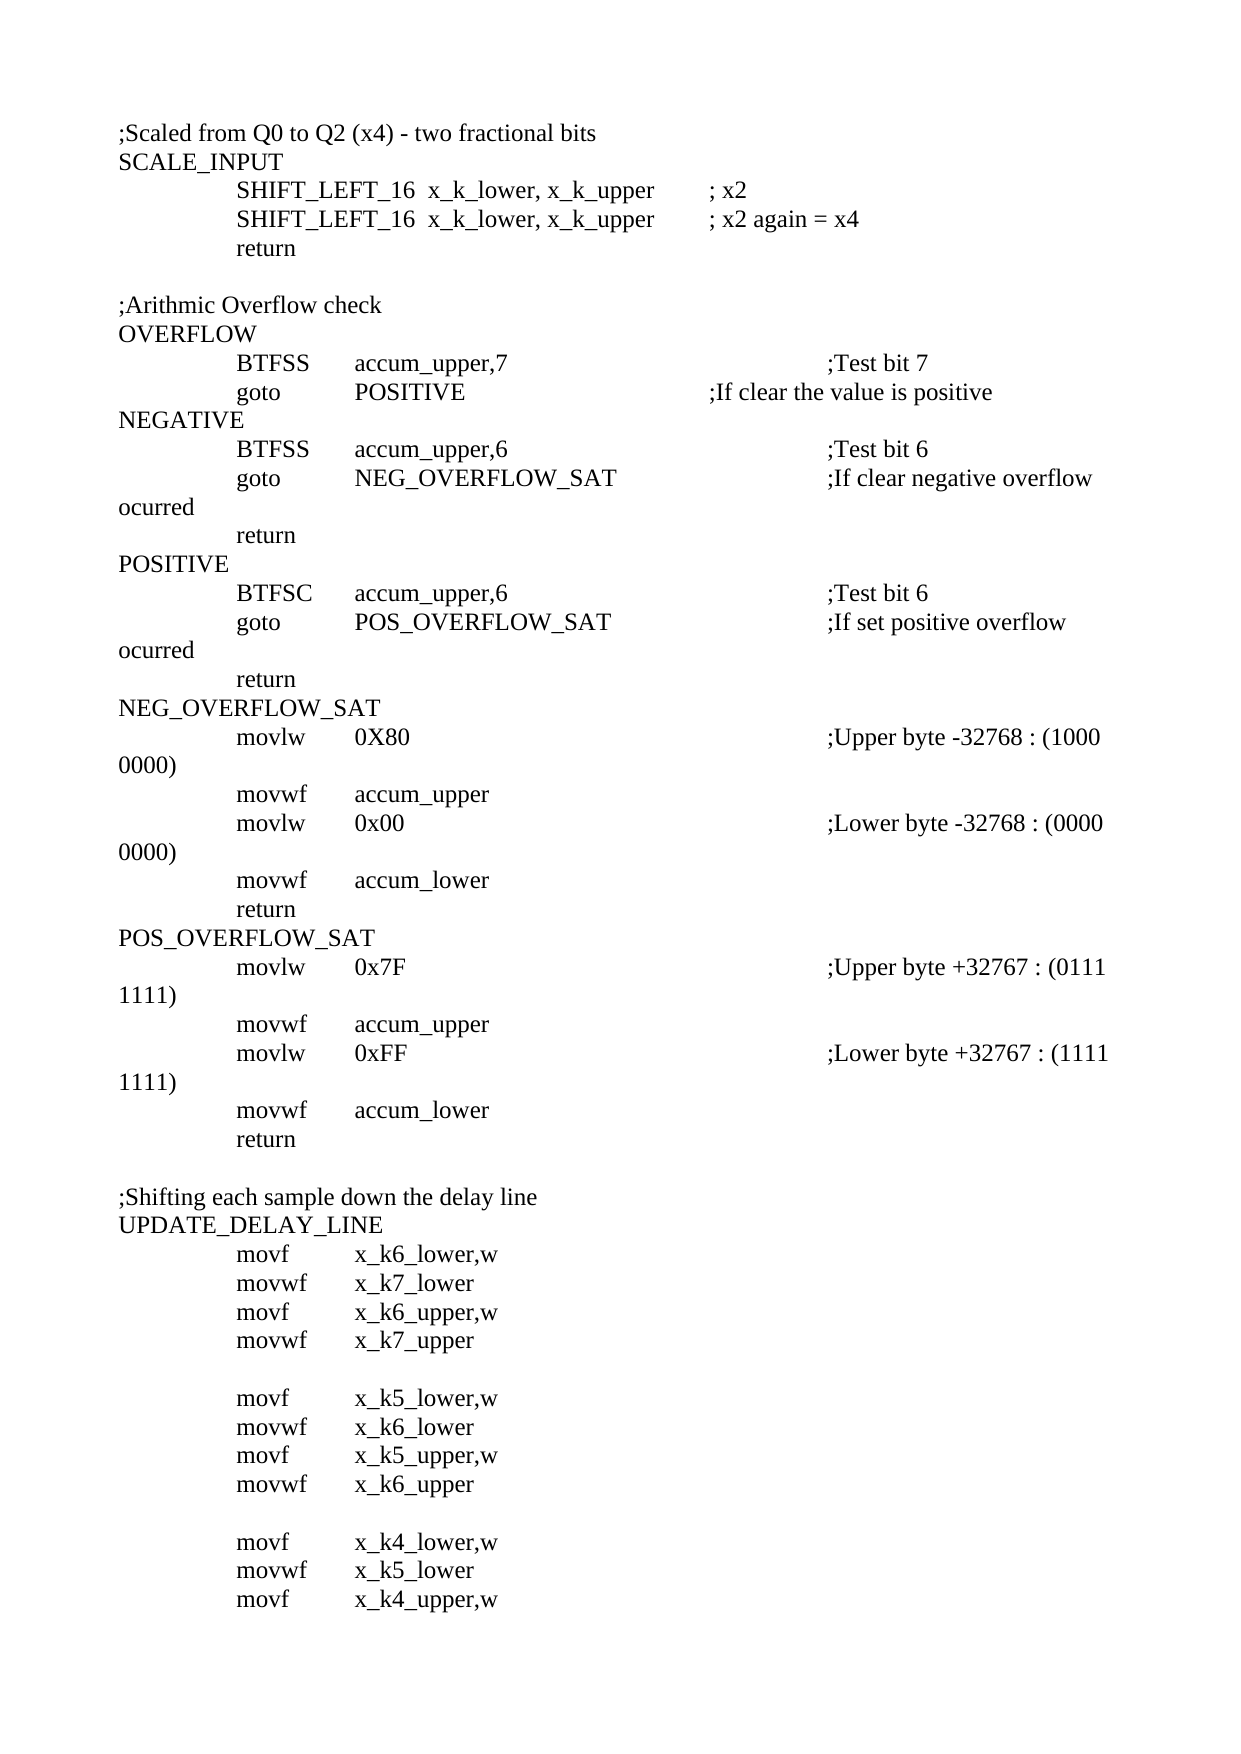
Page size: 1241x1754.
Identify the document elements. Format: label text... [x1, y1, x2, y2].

text BTFSC accum_upper,6 ;Test bit 6 [118, 578, 1122, 607]
text movwf accum_lower [118, 866, 1122, 894]
text BTFSS accum_upper,7 ;Test bit 7 [118, 348, 1122, 377]
text movwf x_k7_upper [118, 1326, 1122, 1354]
text movwf accum_upper [118, 1009, 1122, 1038]
text movf x_k5_lower,w [118, 1383, 1122, 1412]
text BTFSS accum_upper,6 ;Test bit 6 [118, 434, 1122, 463]
text movlw 0x00 ;Lower byte -32768 : (0000 0000) [118, 808, 1122, 866]
text SHIFT_LEFT_16 x_k_lower, x_k_upper ; x2 again = x4 [118, 204, 1122, 233]
text goto POSITIVE ;If clear the value is positive [118, 377, 1122, 406]
text movwf accum_upper [118, 779, 1122, 808]
text movf x_k4_lower,w [118, 1527, 1122, 1556]
text ;Scaled from Q0 to Q2 (x4) - two fractional bits [118, 118, 1122, 147]
text movf x_k4_upper,w [118, 1584, 1122, 1613]
text movwf accum_lower [118, 1096, 1122, 1124]
text movwf x_k6_lower [118, 1412, 1122, 1441]
text NEG_OVERFLOW_SAT [118, 693, 1122, 722]
text movwf x_k5_lower [118, 1556, 1122, 1584]
text POSITIVE [118, 549, 1122, 578]
text movlw 0xFF ;Lower byte +32767 : (1111 1111) [118, 1038, 1122, 1096]
text POS_OVERFLOW_SAT [118, 923, 1122, 952]
text movf x_k5_upper,w [118, 1441, 1122, 1469]
text goto POS_OVERFLOW_SAT ;If set positive overflow ocurred [118, 607, 1122, 664]
text NEGATIVE [118, 406, 1122, 434]
text ;Arithmic Overflow check [118, 291, 1122, 319]
text OVERFLOW [118, 319, 1122, 348]
text SHIFT_LEFT_16 x_k_lower, x_k_upper ; x2 [118, 176, 1122, 204]
text SCALE_INPUT [118, 147, 1122, 176]
text return [118, 664, 1122, 693]
text movlw 0X80 ;Upper byte -32768 : (1000 0000) [118, 722, 1122, 779]
text movf x_k6_upper,w [118, 1297, 1122, 1326]
text movwf x_k6_upper [118, 1469, 1122, 1498]
text return [118, 233, 1122, 262]
text movf x_k6_lower,w [118, 1239, 1122, 1268]
text return [118, 1124, 1122, 1153]
text goto NEG_OVERFLOW_SAT ;If clear negative overflow ocurred [118, 463, 1122, 521]
text ;Shifting each sample down the delay line [118, 1182, 1122, 1211]
text movwf x_k7_lower [118, 1268, 1122, 1297]
text return [118, 521, 1122, 549]
text UPDATE_DELAY_LINE [118, 1211, 1122, 1239]
text movlw 0x7F ;Upper byte +32767 : (0111 1111) [118, 952, 1122, 1009]
text return [118, 894, 1122, 923]
